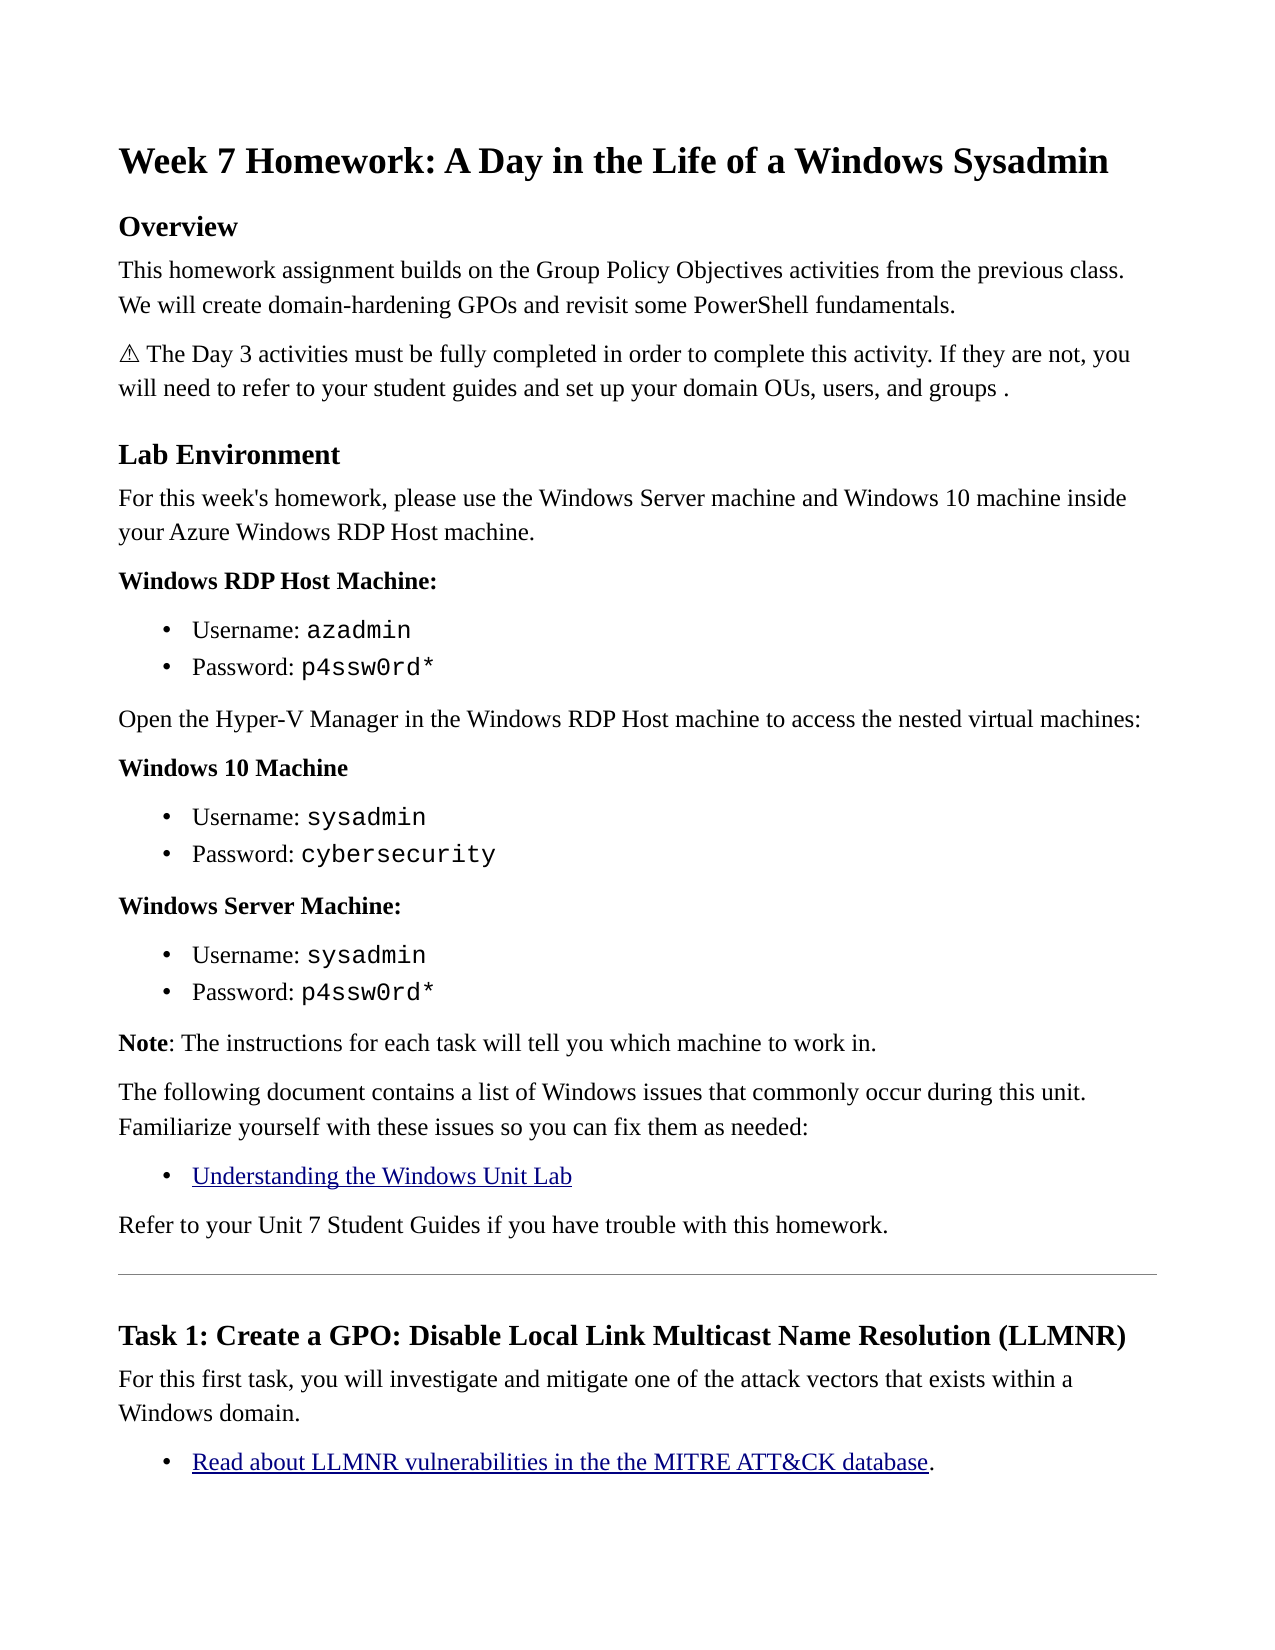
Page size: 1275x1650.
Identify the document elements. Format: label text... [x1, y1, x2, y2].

text Open the Hyper-V Manager in the Windows RDP Host machine to access the nested virtual machines: [118, 704, 1157, 733]
list Password: p4ssw0rd* [162, 977, 1157, 1008]
text Windows RDP Host Machine: [118, 566, 1157, 595]
text The following document contains a list of Windows issues that commonly occur during this unit. Familiarize yourself with these issues so you can fix them as needed: [118, 1077, 1157, 1141]
text Note: The instructions for each task will tell you which machine to work in. [118, 1028, 1157, 1057]
subtitle Task 1: Create a GPO: Disable Local Link Multicast Name Resolution (LLMNR) [118, 1318, 1157, 1351]
list Username: sysadmin [162, 940, 1157, 971]
list Password: p4ssw0rd* [162, 652, 1157, 683]
list Username: azadmin [162, 616, 1157, 646]
text Windows Server Machine: [118, 891, 1157, 919]
subtitle Week 7 Homework: A Day in the Life of a Windows Sysadmin [118, 139, 1157, 182]
text ⚠ The Day 3 activities must be fully completed in order to complete this activity. If they are not, you will need to refer to your student guides and set up your domain OUs, users, and groups . [118, 339, 1157, 402]
text Refer to your Unit 7 Student Guides if you have trouble with this homework. [118, 1210, 1157, 1239]
list Password: cybersecurity [162, 839, 1157, 870]
text For this first task, you will investigate and mitigate one of the attack vectors that exists within a Windows domain. [118, 1364, 1157, 1427]
list Understanding the Windows Unit Lab [162, 1161, 1157, 1190]
text For this week's homework, please use the Windows Server machine and Windows 10 machine inside your Azure Windows RDP Host machine. [118, 483, 1157, 546]
text Windows 10 Machine [118, 753, 1157, 782]
text This homework assignment builds on the Group Policy Objectives activities from the previous class. We will create domain-hardening GPOs and revisit some PowerShell fundamentals. [118, 255, 1157, 318]
list Read about LLMNR vulnerabilities in the the MITRE ATT&CK database. [162, 1447, 1157, 1476]
subtitle Lab Environment [118, 437, 1157, 470]
subtitle Overview [118, 209, 1157, 243]
list Username: sysadmin [162, 802, 1157, 833]
